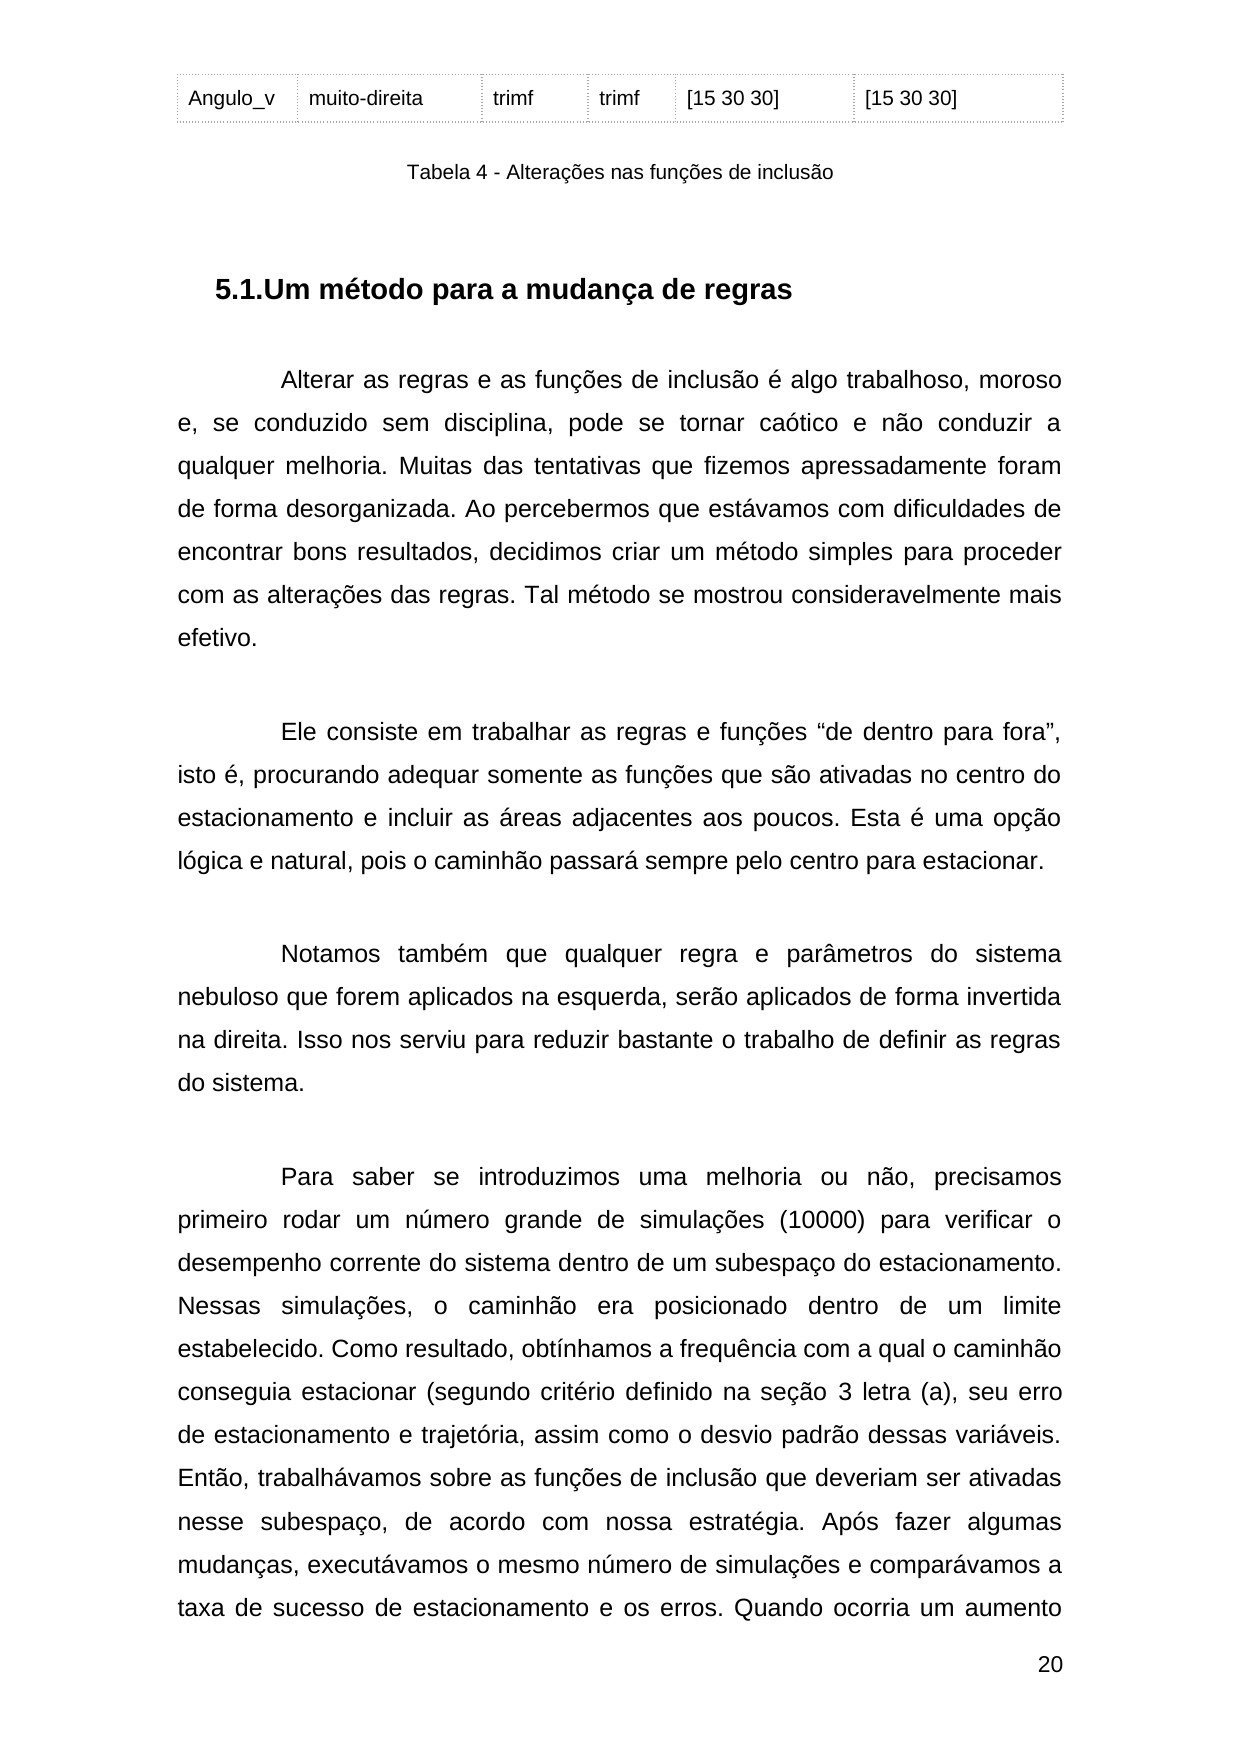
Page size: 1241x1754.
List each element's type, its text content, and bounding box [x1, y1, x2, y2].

text Alterar as regras e as funções de inclusão é algo trabalhoso, moroso e, se conduzido sem disciplina, pode se tornar caótico e não conduzir a qualquer melhoria. Muitas das tentativas que fizemos apressadamente foram de forma desorganizada. Ao percebermos que estávamos com dificuldades de encontrar bons resultados, decidimos criar um método simples para proceder com as alterações das regras. Tal método se mostrou consideravelmente mais efetivo. [177, 365, 1063, 652]
text Tabela 4 - Alterações nas funções de inclusão [177, 160, 1063, 184]
table_cell [15 30 30] [854, 74, 1063, 121]
text Ele consiste em trabalhar as regras e funções “de dentro para fora”, isto é, procurando adequar somente as funções que são ativadas no centro do estacionamento e incluir as áreas adjacentes aos poucos. Esta é uma opção lógica e natural, pois o caminhão passará sempre pelo centro para estacionar. [177, 717, 1063, 875]
table_cell trimf [588, 74, 676, 121]
text Notamos também que qualquer regra e parâmetros do sistema nebuloso que forem aplicados na esquerda, serão aplicados de forma invertida na direita. Isso nos serviu para reduzir bastante o trabalho de definir as regras do sistema. [177, 939, 1063, 1097]
table_cell trimf [482, 74, 588, 121]
table_cell [15 30 30] [676, 74, 854, 121]
text Para saber se introduzimos uma melhoria ou não, precisamos primeiro rodar um número grande de simulações (10000) para verificar o desempenho corrente do sistema dentro de um subespaço do estacionamento. Nessas simulações, o caminhão era posicionado dentro de um limite estabelecido. Como resultado, obtínhamos a frequência com a qual o caminhão conseguia estacionar (segundo critério definido na seção 3 letra (a), seu erro de estacionamento e trajetória, assim como o desvio padrão dessas variáveis. Então, trabalhávamos sobre as funções de inclusão que deveriam ser ativadas nesse subespaço, de acordo com nossa estratégia. Após fazer algumas mudanças, executávamos o mesmo número de simulações e comparávamos a taxa de sucesso de estacionamento e os erros. Quando ocorria um aumento [177, 1162, 1063, 1622]
subtitle Um método para a mudança de regras [215, 272, 1063, 305]
table_cell muito-direita [298, 74, 482, 121]
table_cell Angulo_v [177, 74, 297, 121]
